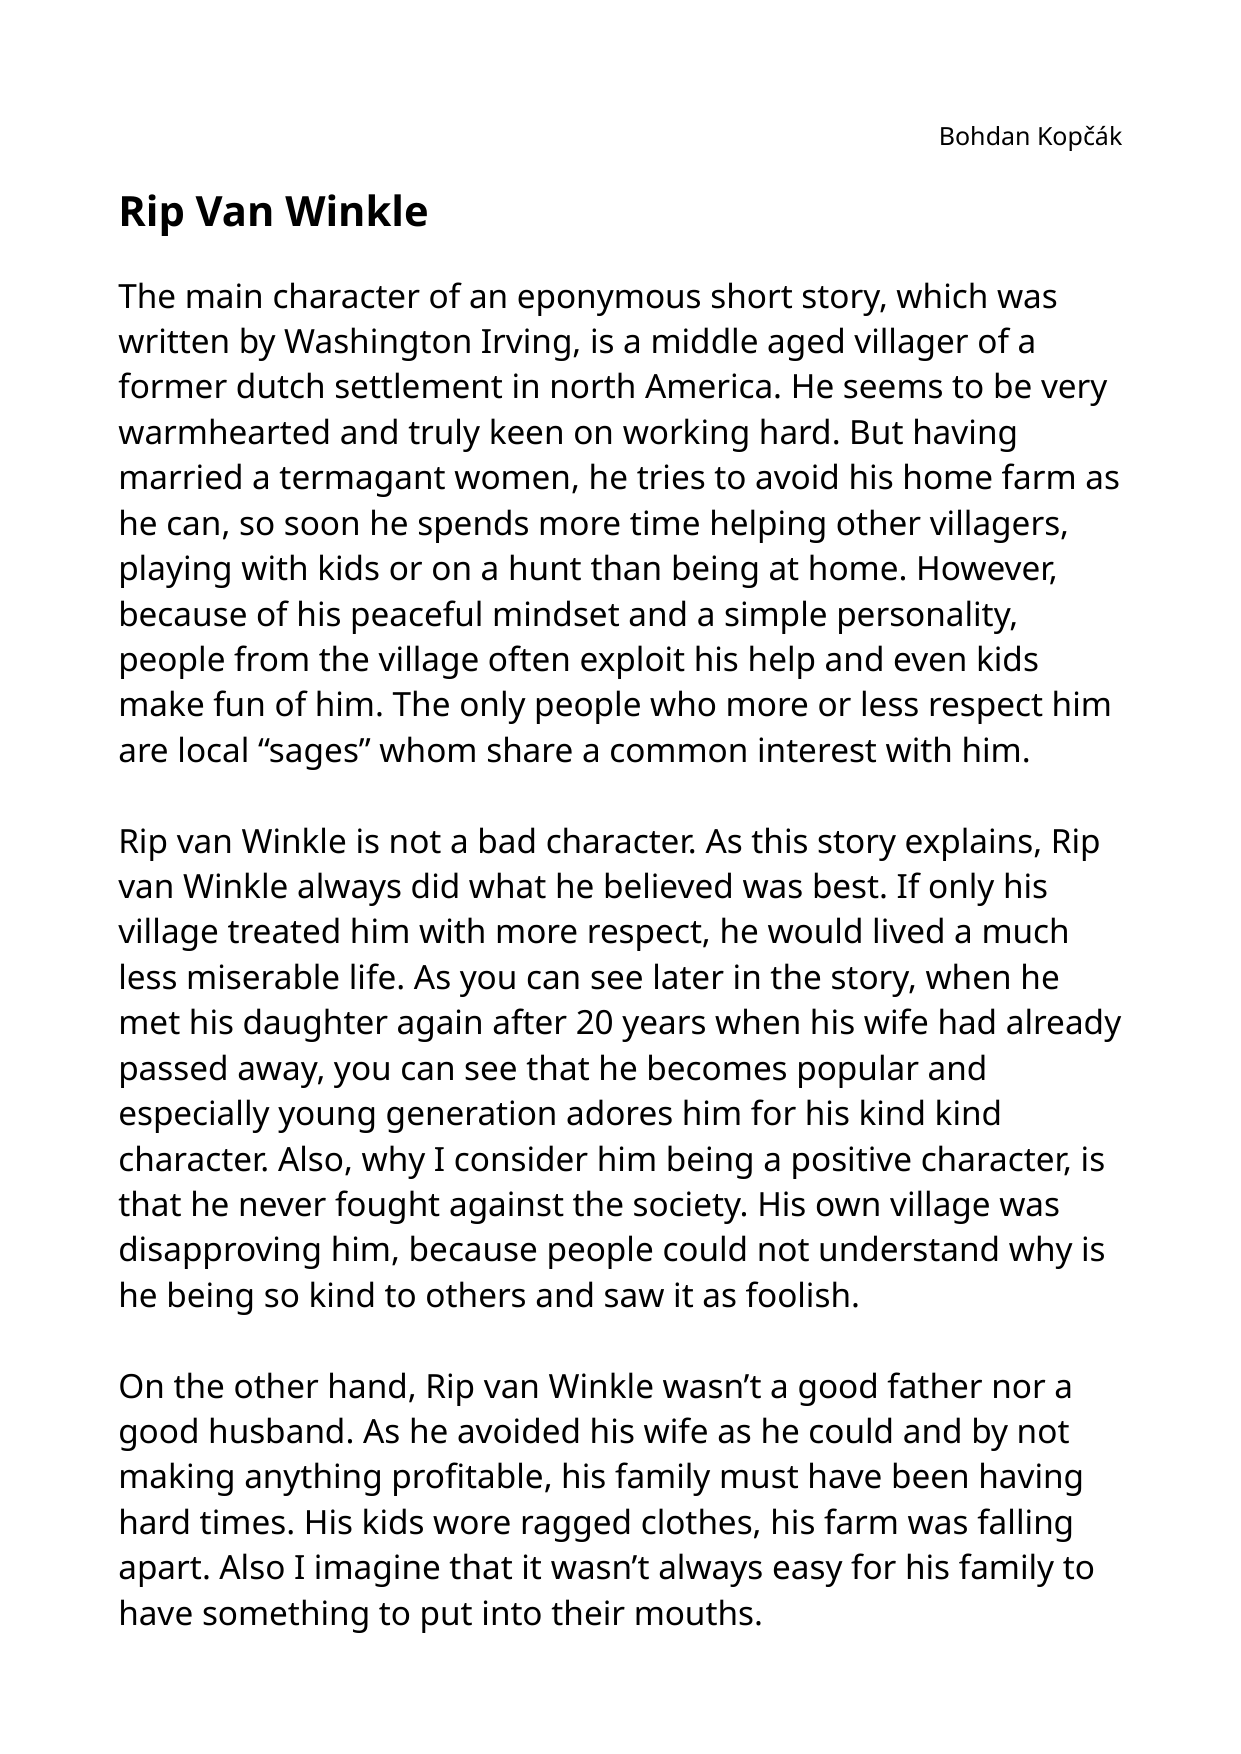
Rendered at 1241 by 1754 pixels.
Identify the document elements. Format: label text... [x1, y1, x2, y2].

text The main character of an eponymous short story, which was written by Washington Irving, is a middle aged villager of a former dutch settlement in north America. He seems to be very warmhearted and truly keen on working hard. But having married a termagant women, he tries to avoid his home farm as he can, so soon he spends more time helping other villagers, playing with kids or on a hunt than being at home. However, because of his peaceful mindset and a simple personality, people from the village often exploit his help and even kids make fun of him. The only people who more or less respect him are local “sages” whom share a common interest with him. [118, 272, 1122, 772]
text Rip van Winkle is not a bad character. As this story explains, Rip van Winkle always did what he believed was best. If only his village treated him with more respect, he would lived a much less miserable life. As you can see later in the story, when he met his daughter again after 20 years when his wife had already passed away, you can see that he becomes popular and especially young generation adores him for his kind kind character. Also, why I consider him being a positive character, is that he never fought against the society. His own village was disapproving him, because people could not understand why is he being so kind to others and saw it as foolish. [118, 817, 1122, 1317]
text Rip Van Winkle [118, 182, 1122, 238]
text On the other hand, Rip van Winkle wasn’t a good father nor a good husband. As he avoided his wife as he could and by not making anything profitable, his family must have been having hard times. His kids wore ragged clothes, his farm was falling apart. Also I imagine that it wasn’t always easy for his family to have something to put into their mouths. [118, 1362, 1122, 1635]
